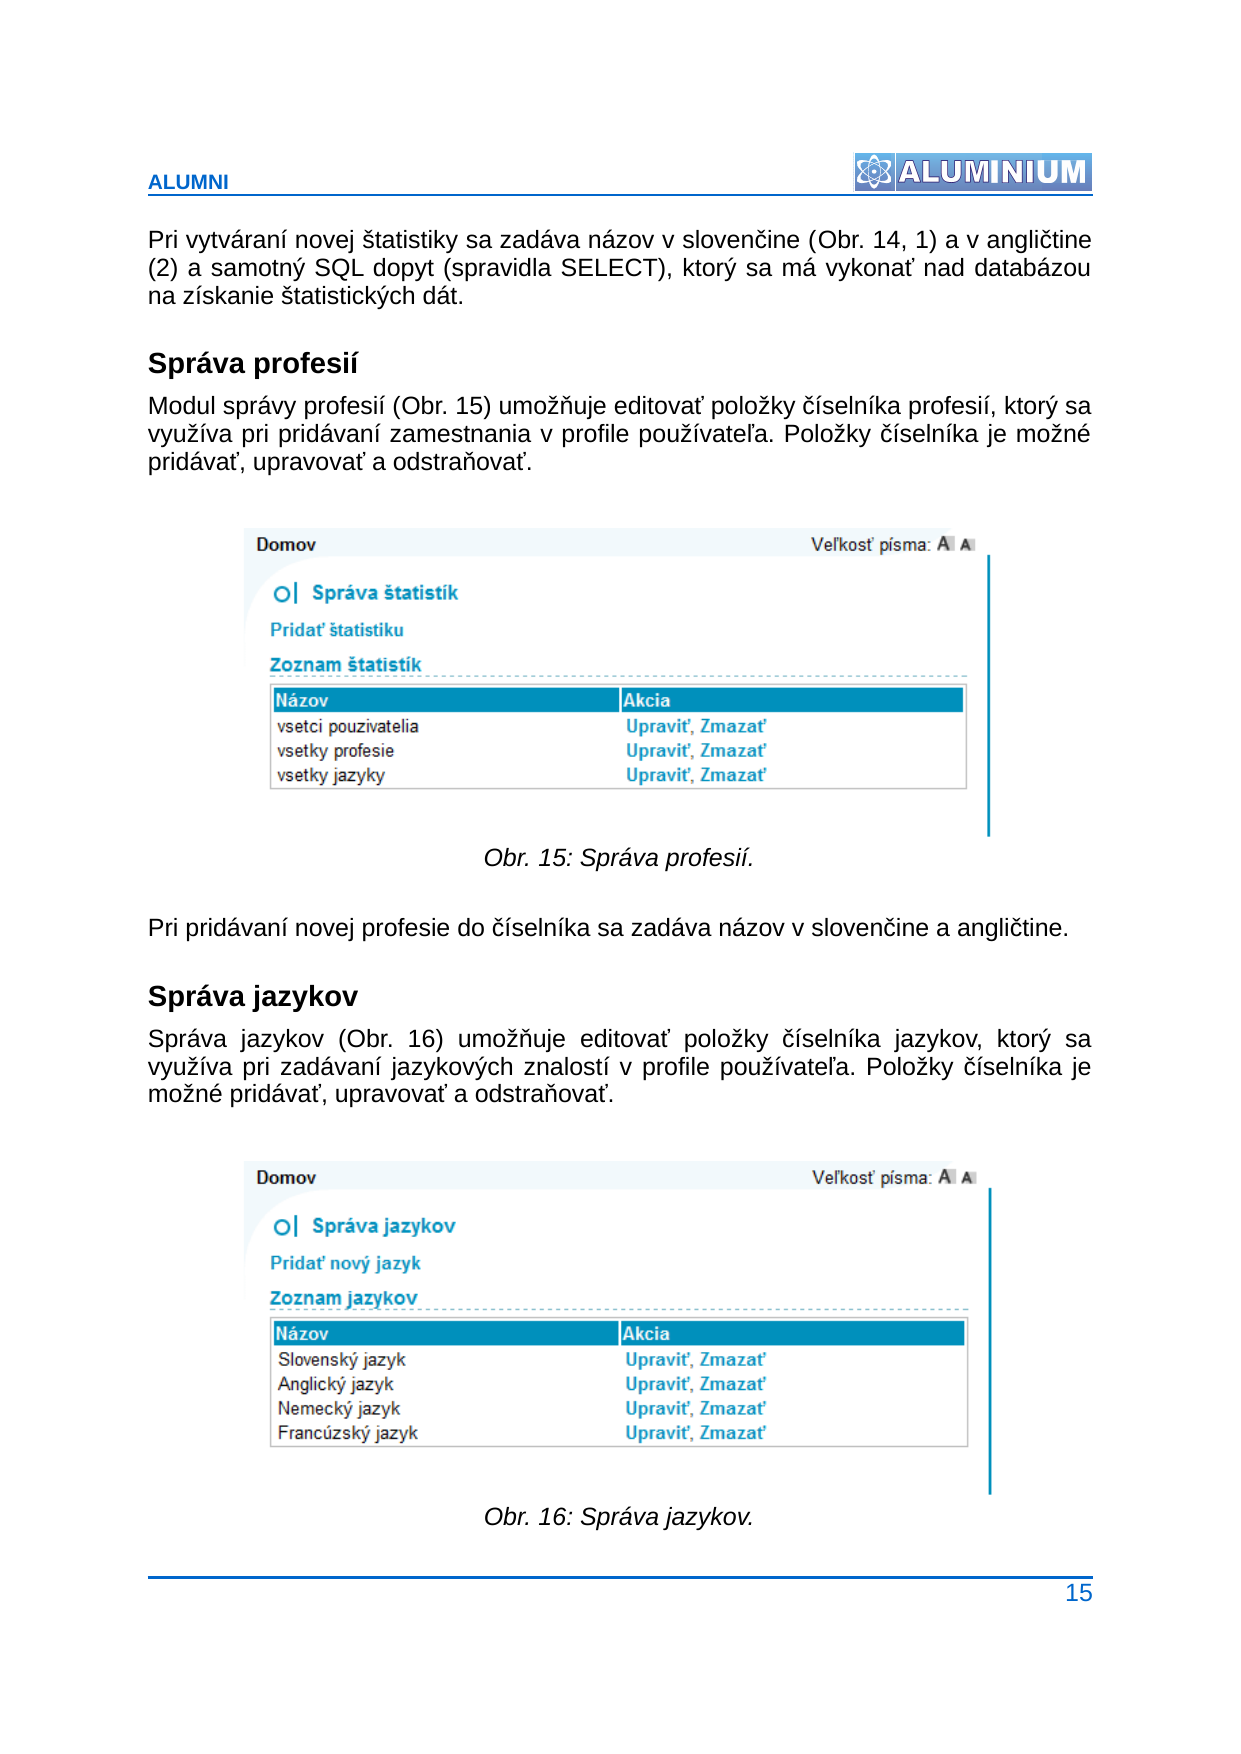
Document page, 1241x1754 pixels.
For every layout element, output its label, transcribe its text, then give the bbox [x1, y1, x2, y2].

text Modul správy profesií (Obr. 15) umožňuje editovať položky číselníka profesií, ktorý sa využíva pri pridávaní zamestnania v profile používateľa. Položky číselníka je možné pridávať, upravovať a odstraňovať. [148, 392, 1093, 475]
text Pri pridávaní novej profesie do číselníka sa zadáva názov v slovenčine a angličtine. [148, 914, 1093, 942]
text Správa jazykov (Obr. 16) umožňuje editovať položky číselníka jazykov, ktorý sa využíva pri zadávaní jazykových znalostí v profile používateľa. Položky číselníka je možné pridávať, upravovať a odstraňovať. [148, 1024, 1093, 1108]
text Obr. 16: Správa jazykov. [238, 1174, 1002, 1530]
subtitle Správa jazykov [148, 979, 1093, 1012]
subtitle Správa profesií [148, 347, 1093, 379]
picture [243, 1161, 997, 1503]
text Pri vytváraní novej štatistiky sa zadáva názov v slovenčine (Obr. 14, 1) a v angličtine (2) a samotný SQL dopyt (spravidla SELECT), ktorý sa má vykonať nad databázou na získanie štatistických dát. [148, 226, 1093, 309]
picture [243, 528, 997, 845]
text Obr. 15: Správa profesií. [240, 541, 1000, 872]
